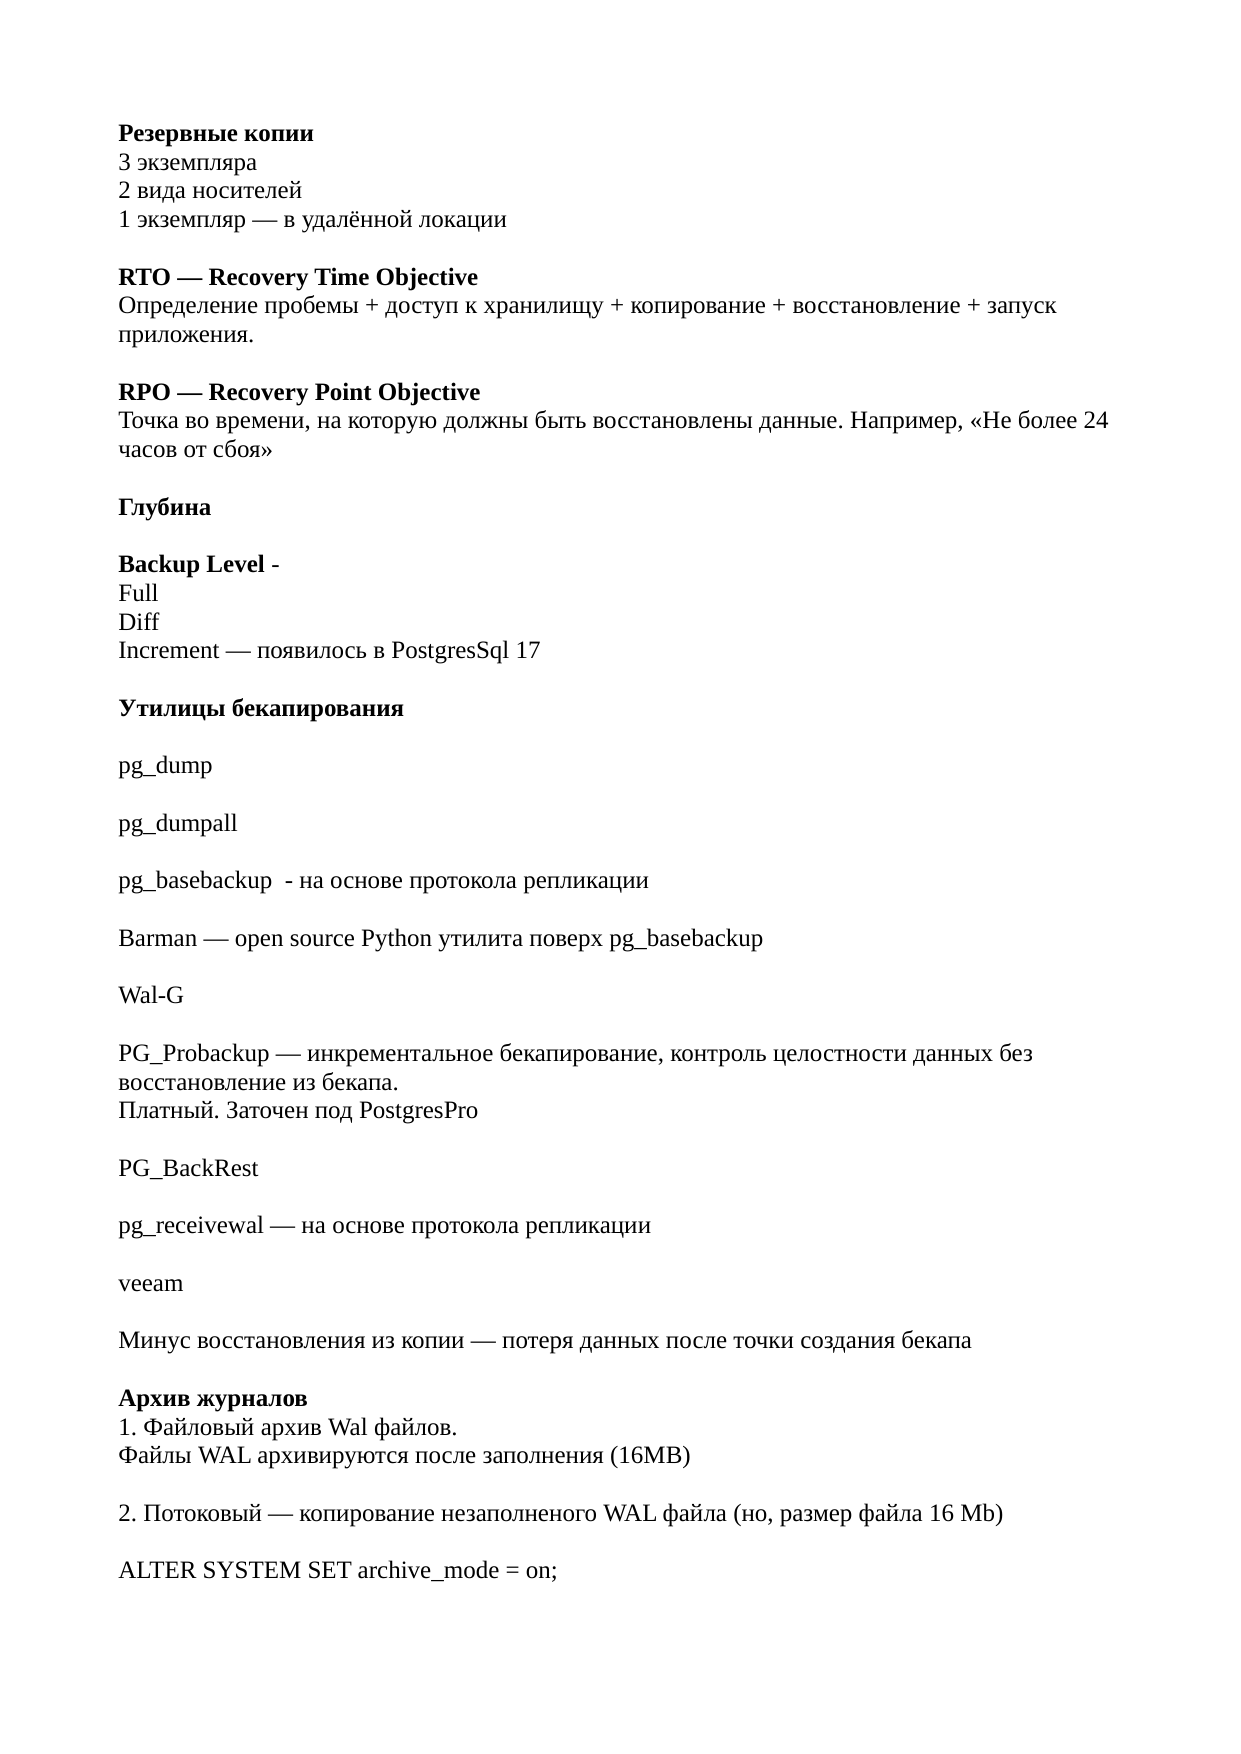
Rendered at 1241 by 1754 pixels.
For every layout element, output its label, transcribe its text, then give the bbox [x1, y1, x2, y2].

text Архив журналов [118, 1383, 1122, 1412]
text 2. Потоковый — копирование незаполненого WAL файла (но, размер файла 16 Mb) ALTER SYSTEM SET archive_mode = on; [118, 1498, 1122, 1584]
text pg_receivewal — на основе протокола репликации veeam [118, 1211, 1122, 1297]
text Минус восстановления из копии — потеря данных после точки создания бекапа [118, 1326, 1122, 1354]
text Резервные копии 3 экземпляра 2 вида носителей 1 экземпляр — в удалённой локации RTO — Recovery Time Objective [118, 118, 1122, 291]
text Определение пробемы + доступ к хранилищу + копирование + восстановление + запуск приложения. [118, 291, 1122, 348]
text 1. Файловый архив Wal файлов. Файлы WAL архивируются после заполнения (16MB) [118, 1412, 1122, 1498]
text pg_dump pg_dumpall pg_basebackup - на основе протокола репликации [118, 751, 1122, 894]
text RPO — Recovery Point Objective Точка во времени, на которую должны быть восстановлены данные. Например, «Не более 24 часов от сбоя» Глубина Backup Level - Full Diff Increment — появилось в PostgresSql 17 [118, 377, 1122, 664]
text Утилицы бекапирования [118, 693, 1122, 722]
text Barman — open source Python утилита поверх pg_basebackup Wal-G PG_Probackup — инкрементальное бекапирование, контроль целостности данных без восстановление из бекапа. Платный. Заточен под PostgresPro PG_BackRest [118, 923, 1122, 1182]
